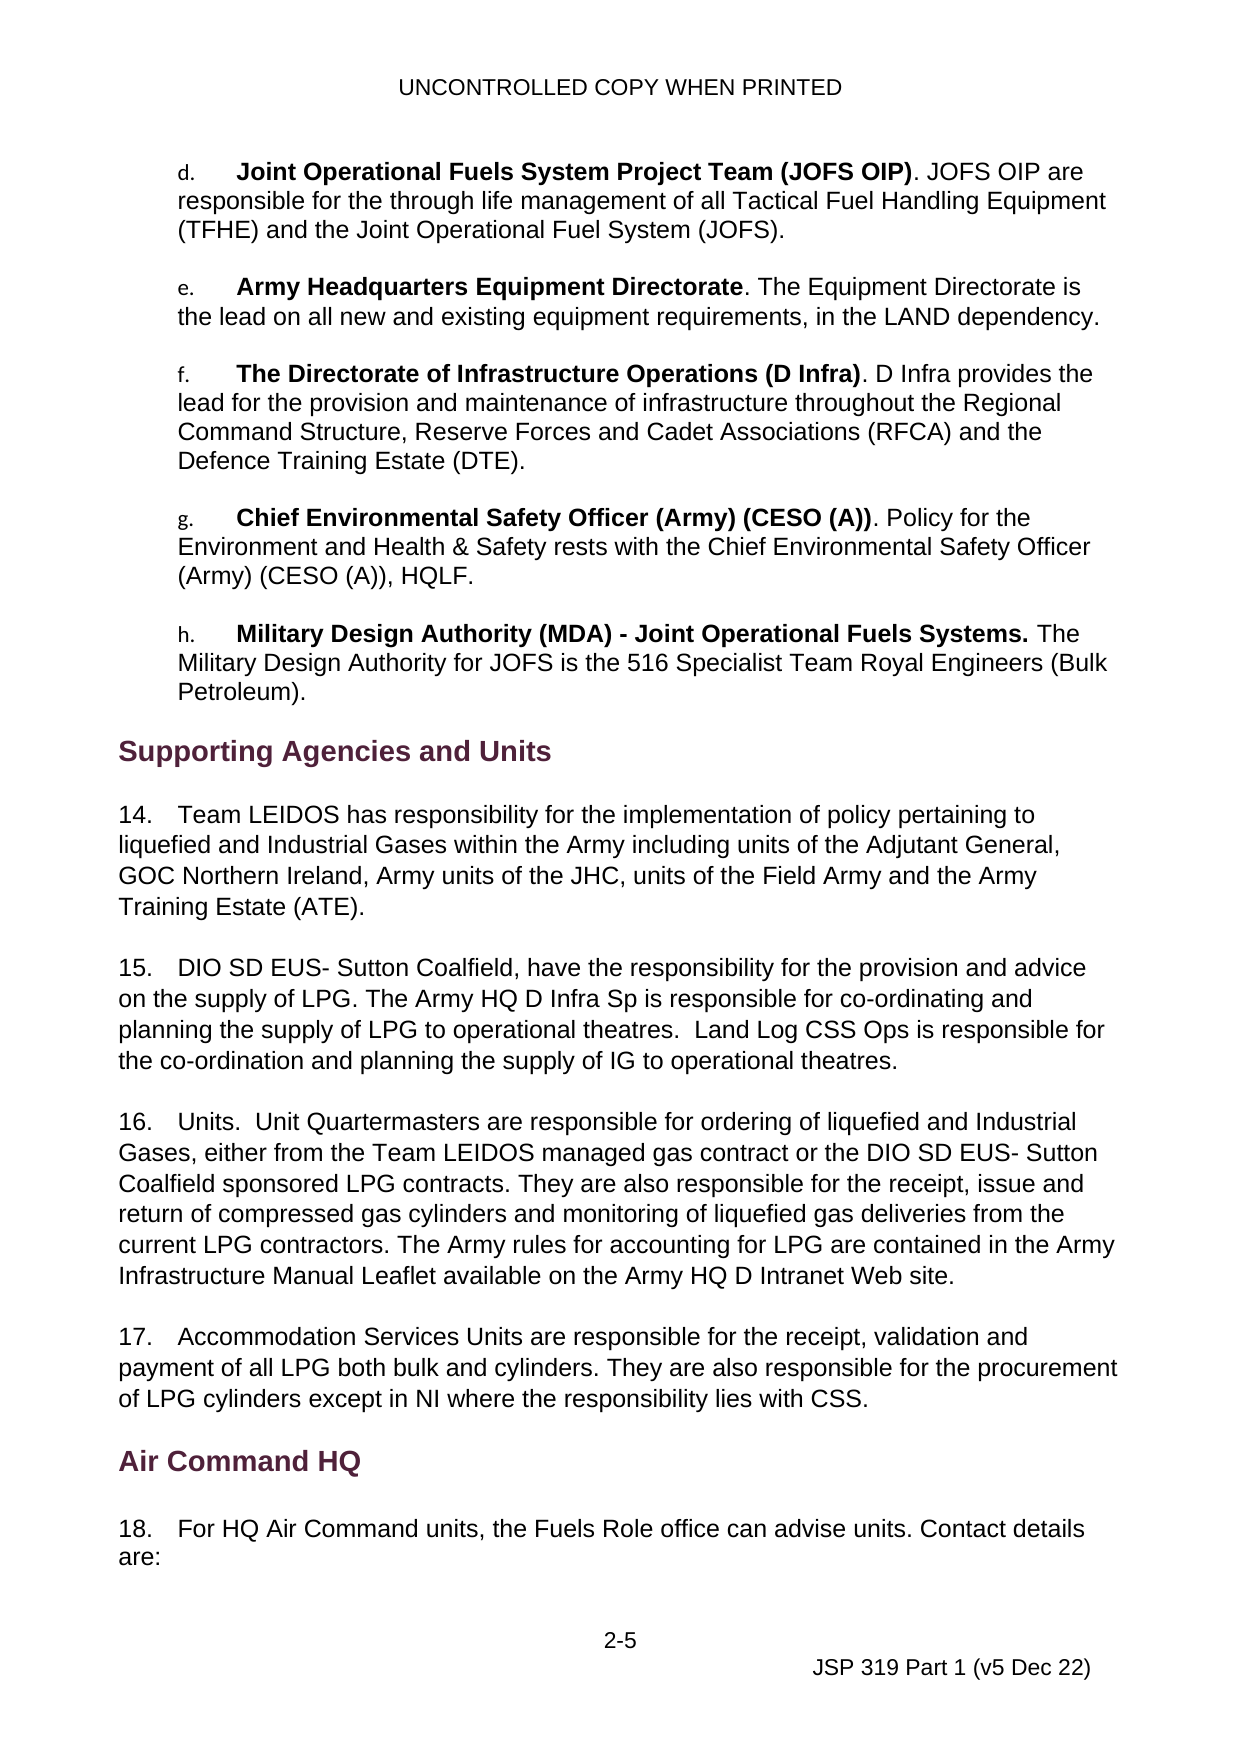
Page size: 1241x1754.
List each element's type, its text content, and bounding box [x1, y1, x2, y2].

list For HQ Air Command units, the Fuels Role office can advise units. Contact details are: [118, 1514, 1122, 1571]
subtitle Air Command HQ [118, 1444, 1122, 1478]
list DIO SD EUS- Sutton Coalfield, have the responsibility for the provision and advice on the supply of LPG. The Army HQ D Infra Sp is responsible for co-ordinating and planning the supply of LPG to operational theatres. Land Log CSS Ops is responsible for the co-ordination and planning the supply of IG to operational theatres. [118, 953, 1122, 1074]
list Accommodation Services Units are responsible for the receipt, validation and payment of all LPG both bulk and cylinders. They are also responsible for the procurement of LPG cylinders except in NI where the responsibility lies with CSS. [118, 1322, 1122, 1412]
list The Directorate of Infrastructure Operations (D Infra). D Infra provides the lead for the provision and maintenance of infrastructure throughout the Regional Command Structure, Reserve Forces and Cadet Associations (RFCA) and the Defence Training Estate (DTE). [177, 359, 1122, 474]
list Military Design Authority (MDA) - Joint Operational Fuels Systems. The Military Design Authority for JOFS is the 516 Specialist Team Royal Engineers (Bulk Petroleum). [177, 619, 1122, 705]
list Army Headquarters Equipment Directorate. The Equipment Directorate is the lead on all new and existing equipment requirements, in the LAND dependency. [177, 272, 1122, 330]
subtitle Supporting Agencies and Units [118, 734, 1122, 768]
list Chief Environmental Safety Officer (Army) (CESO (A)). Policy for the Environment and Health & Safety rests with the Chief Environmental Safety Officer (Army) (CESO (A)), HQLF. [177, 503, 1122, 590]
list Team LEIDOS has responsibility for the implementation of policy pertaining to liquefied and Industrial Gases within the Army including units of the Adjutant General, GOC Northern Ireland, Army units of the JHC, units of the Field Army and the Army Training Estate (ATE). [118, 800, 1122, 921]
list Units. Unit Quartermasters are responsible for ordering of liquefied and Industrial Gases, either from the Team LEIDOS managed gas contract or the DIO SD EUS- Sutton Coalfield sponsored LPG contracts. They are also responsible for the receipt, issue and return of compressed gas cylinders and monitoring of liquefied gas deliveries from the current LPG contractors. The Army rules for accounting for LPG are contained in the Army Infrastructure Manual Leaflet available on the Army HQ D Intranet Web site. [118, 1107, 1122, 1289]
list Joint Operational Fuels System Project Team (JOFS OIP). JOFS OIP are responsible for the through life management of all Tactical Fuel Handling Equipment (TFHE) and the Joint Operational Fuel System (JOFS). [177, 157, 1122, 244]
